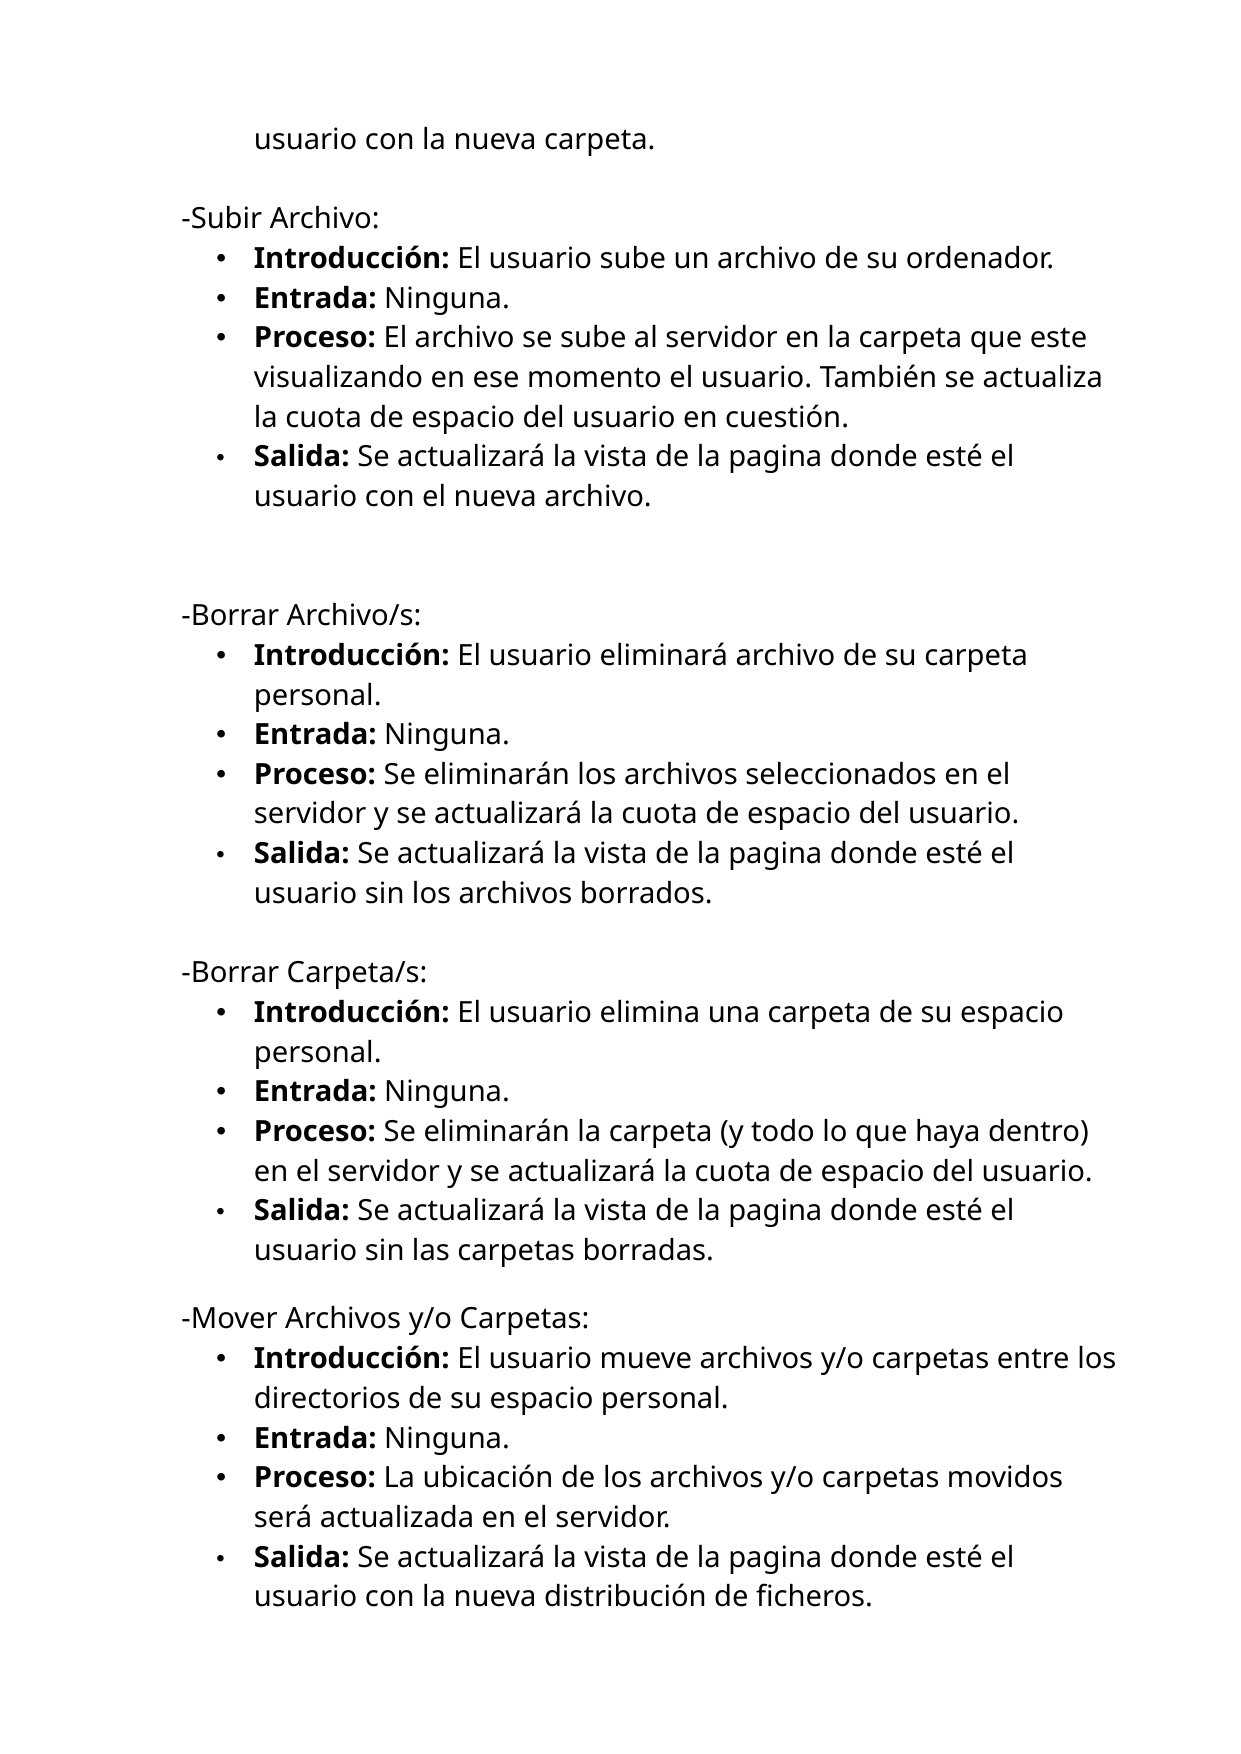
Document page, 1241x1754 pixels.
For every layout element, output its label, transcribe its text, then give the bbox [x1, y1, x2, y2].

list Salida: Se actualizará la vista de la pagina donde esté el usuario con el nueva archivo. [216, 436, 1122, 515]
list Introducción: El usuario elimina una carpeta de su espacio personal. [216, 991, 1122, 1071]
list Proceso: Se eliminarán los archivos seleccionados en el servidor y se actualizará la cuota de espacio del usuario. [216, 753, 1122, 832]
text -Borrar Archivo/s: [181, 594, 1122, 634]
text -Mover Archivos y/o Carpetas: [181, 1298, 1122, 1337]
list Proceso: La ubicación de los archivos y/o carpetas movidos será actualizada en el servidor. [216, 1457, 1122, 1536]
list Entrada: Ninguna. [216, 1071, 1122, 1110]
list Proceso: Se eliminarán la carpeta (y todo lo que haya dentro) en el servidor y se actualizará la cuota de espacio del usuario. [216, 1110, 1122, 1190]
list Salida: Se actualizará la vista de la pagina donde esté el usuario con la nueva distribución de ficheros. [216, 1536, 1122, 1615]
list Introducción: El usuario mueve archivos y/o carpetas entre los directorios de su espacio personal. [216, 1337, 1122, 1417]
list Entrada: Ninguna. [216, 277, 1122, 317]
list Entrada: Ninguna. [216, 1417, 1122, 1457]
text -Borrar Carpeta/s: [181, 952, 1122, 991]
text -Subir Archivo: [181, 197, 1122, 237]
list Proceso: El archivo se sube al servidor en la carpeta que este visualizando en ese momento el usuario. También se actualiza la cuota de espacio del usuario en cuestión. [216, 317, 1122, 436]
list Entrada: Ninguna. [216, 713, 1122, 753]
list Introducción: El usuario sube un archivo de su ordenador. [216, 237, 1122, 277]
list usuario con la nueva carpeta. [216, 118, 1122, 158]
list Salida: Se actualizará la vista de la pagina donde esté el usuario sin las carpetas borradas. [216, 1190, 1122, 1269]
list Introducción: El usuario eliminará archivo de su carpeta personal. [216, 634, 1122, 713]
list Salida: Se actualizará la vista de la pagina donde esté el usuario sin los archivos borrados. [216, 832, 1122, 912]
